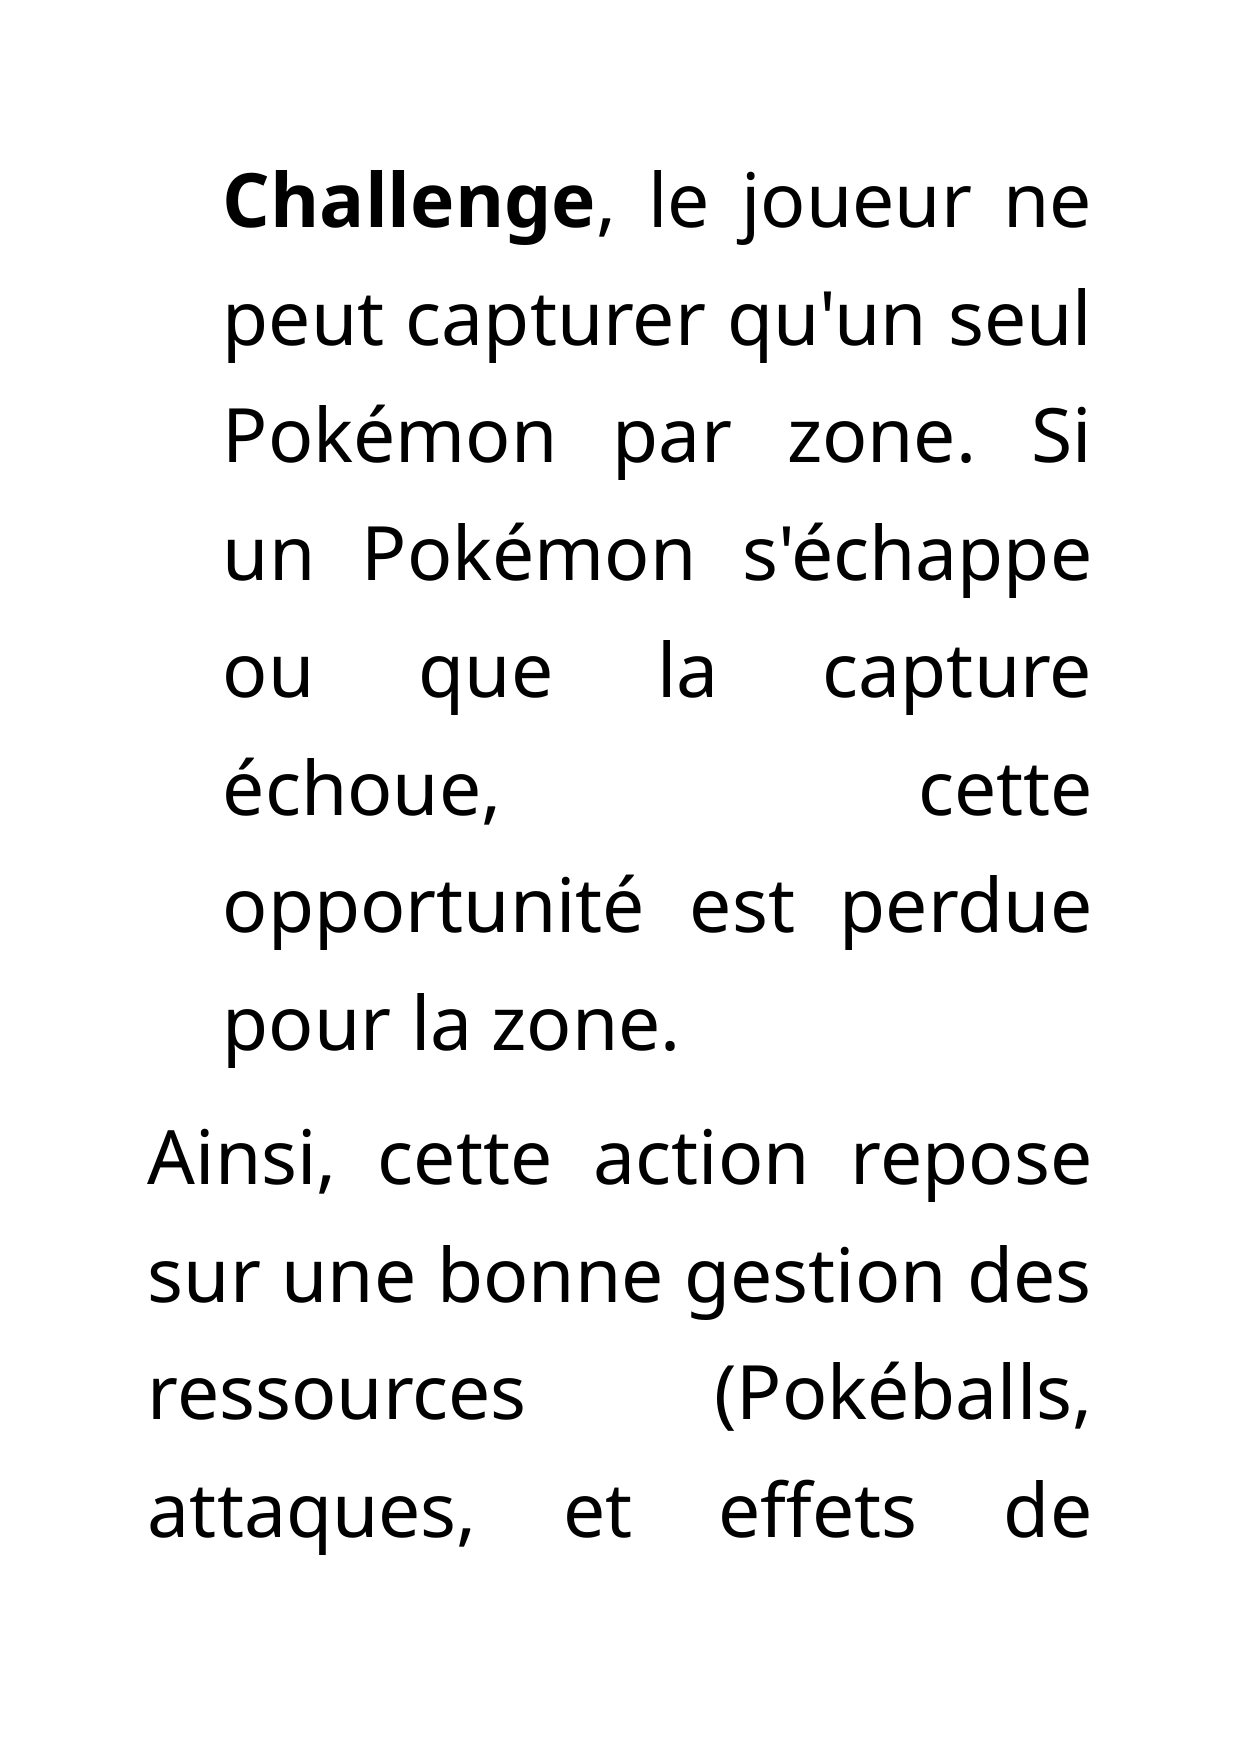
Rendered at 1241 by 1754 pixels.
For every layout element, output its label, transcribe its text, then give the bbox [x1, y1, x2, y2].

text Ainsi, cette action repose sur une bonne gestion des ressources (Pokéballs, attaques, et effets de [148, 1104, 1093, 1559]
list Challenge, le joueur ne peut capturer qu'un seul Pokémon par zone. Si un Pokémon s'échappe ou que la capture échoue, cette opportunité est perdue pour la zone. [185, 148, 1093, 1072]
